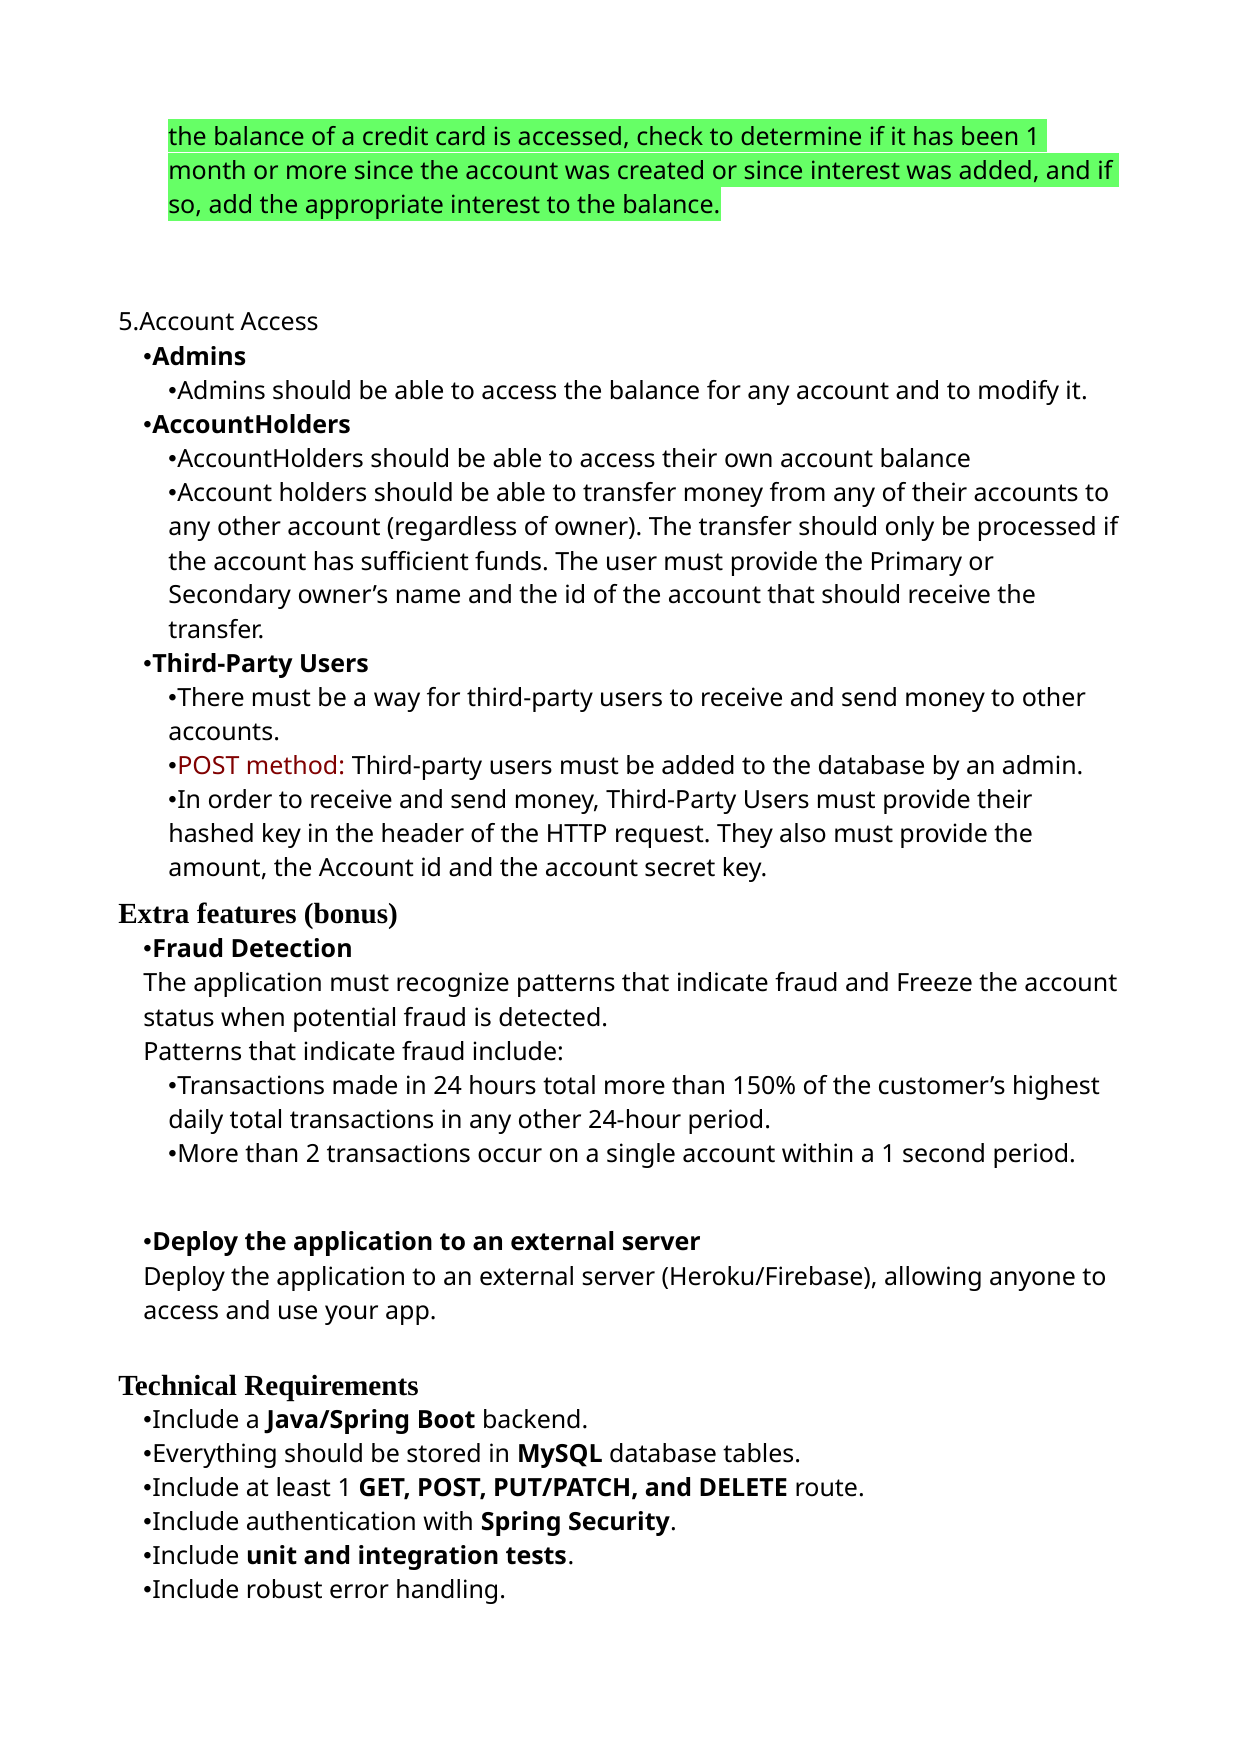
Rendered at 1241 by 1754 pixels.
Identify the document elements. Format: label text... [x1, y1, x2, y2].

list Fraud Detection [118, 930, 1122, 964]
list POST method: Third-party users must be added to the database by an admin. [118, 748, 1122, 782]
list Patterns that indicate fraud include: [118, 1033, 1122, 1068]
list Include unit and integration tests. [118, 1538, 1122, 1572]
list In order to receive and send money, Third-Party Users must provide their hashed key in the header of the HTTP request. They also must provide the amount, the Account id and the account secret key. [118, 782, 1122, 884]
list There must be a way for third-party users to receive and send money to other accounts. [118, 680, 1122, 748]
list Include robust error handling. [118, 1572, 1122, 1606]
list Include at least 1 GET, POST, PUT/PATCH, and DELETE route. [118, 1469, 1122, 1504]
list Everything should be stored in MySQL database tables. [118, 1436, 1122, 1469]
list More than 2 transactions occur on a single account within a 1 second period. [118, 1136, 1122, 1170]
list Deploy the application to an external server [118, 1223, 1122, 1258]
list Deploy the application to an external server (Heroku/Firebase), allowing anyone to access and use your app. [118, 1258, 1122, 1327]
list The application must recognize patterns that indicate fraud and Freeze the account status when potential fraud is detected. [118, 964, 1122, 1033]
list Third-Party Users [118, 645, 1122, 680]
list AccountHolders should be able to access their own account balance [118, 441, 1122, 475]
list Admins [118, 338, 1122, 372]
list AccountHolders [118, 407, 1122, 441]
list Include a Java/Spring Boot backend. [118, 1401, 1122, 1436]
list Include authentication with Spring Security. [118, 1504, 1122, 1538]
subtitle Extra features (bonus) [118, 897, 1122, 930]
list Transactions made in 24 hours total more than 150% of the customer’s highest daily total transactions in any other 24-hour period. [118, 1068, 1122, 1136]
subtitle Technical Requirements [118, 1368, 1122, 1401]
list Admins should be able to access the balance for any account and to modify it. [118, 372, 1122, 407]
list the balance of a credit card is accessed, check to determine if it has been 1 month or more since the account was created or since interest was added, and if so, add the appropriate interest to the balance. [118, 118, 1122, 221]
list Account holders should be able to transfer money from any of their accounts to any other account (regardless of owner). The transfer should only be processed if the account has sufficient funds. The user must provide the Primary or Secondary owner’s name and the id of the account that should receive the transfer. [118, 475, 1122, 645]
list Account Access [118, 304, 1122, 338]
